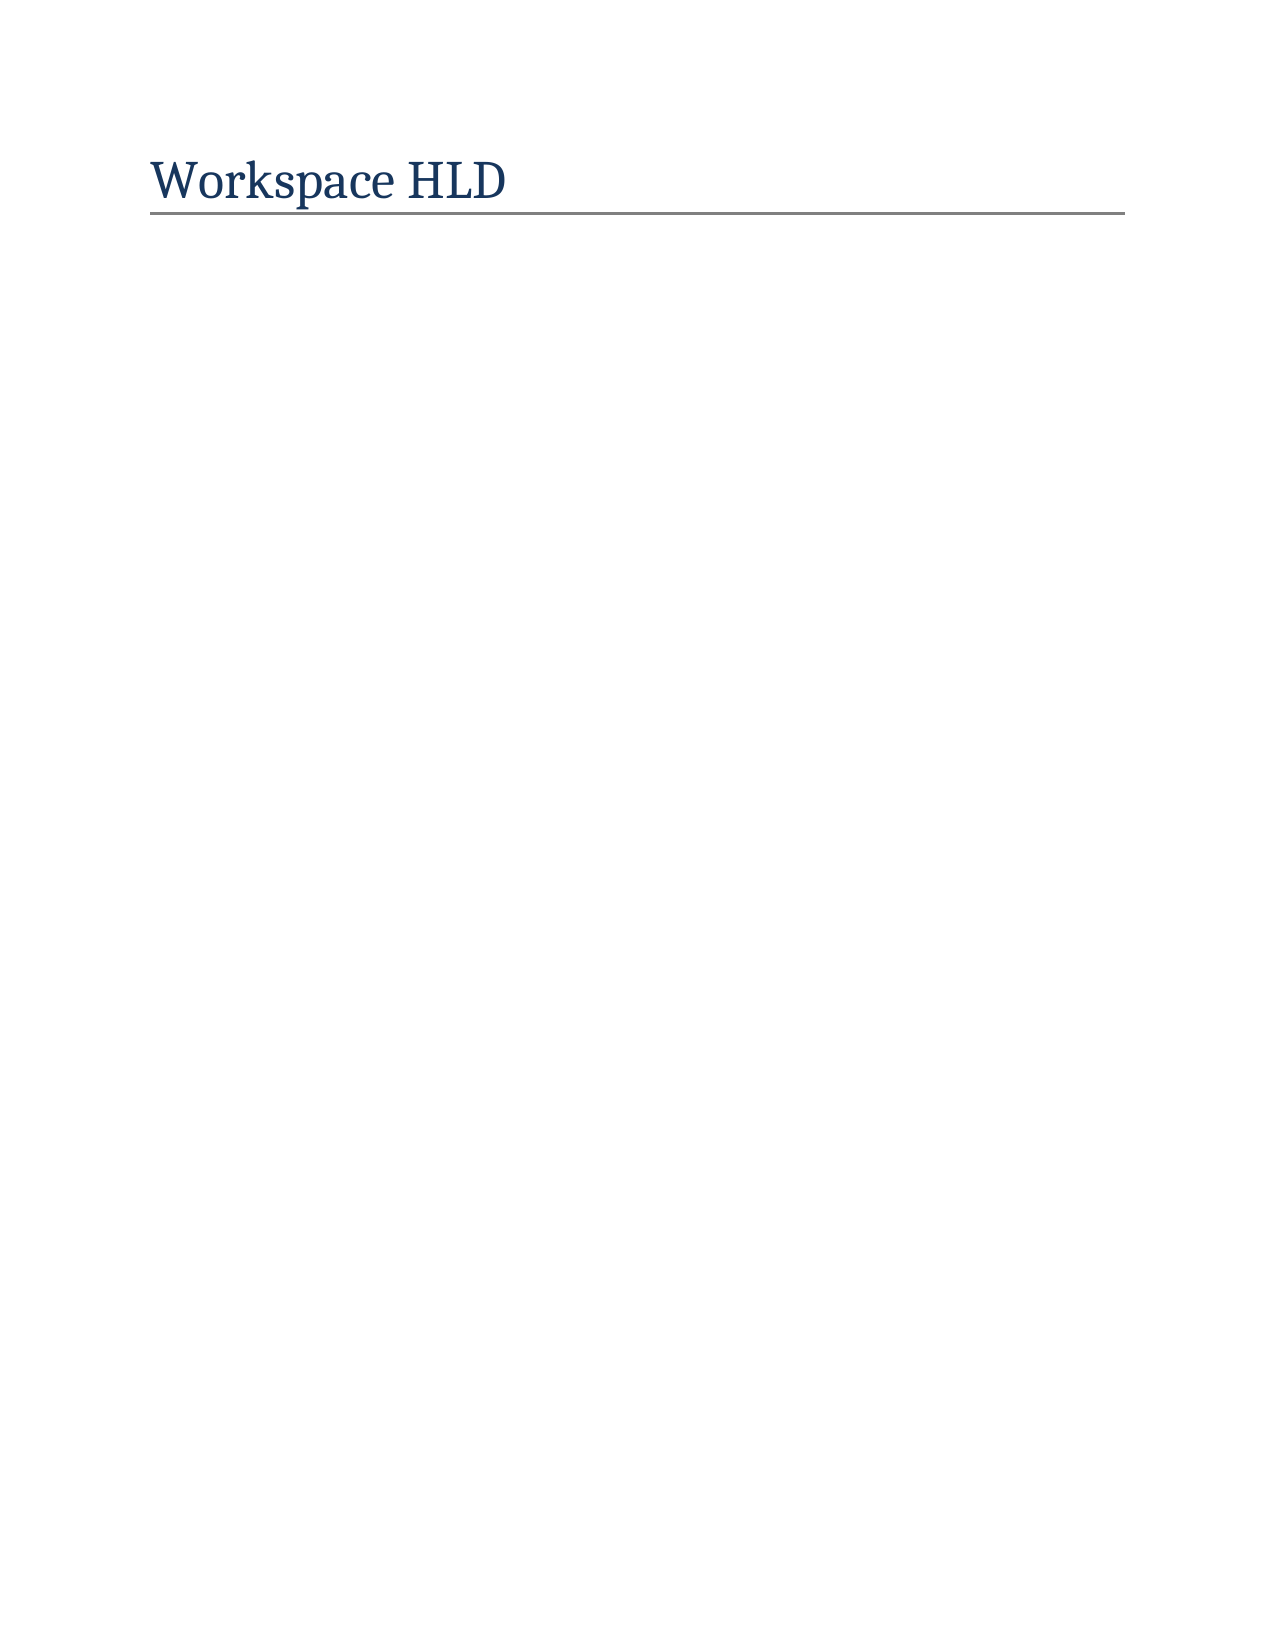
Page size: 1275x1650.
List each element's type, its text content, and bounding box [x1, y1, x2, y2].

title Workspace HLD [150, 150, 1125, 212]
